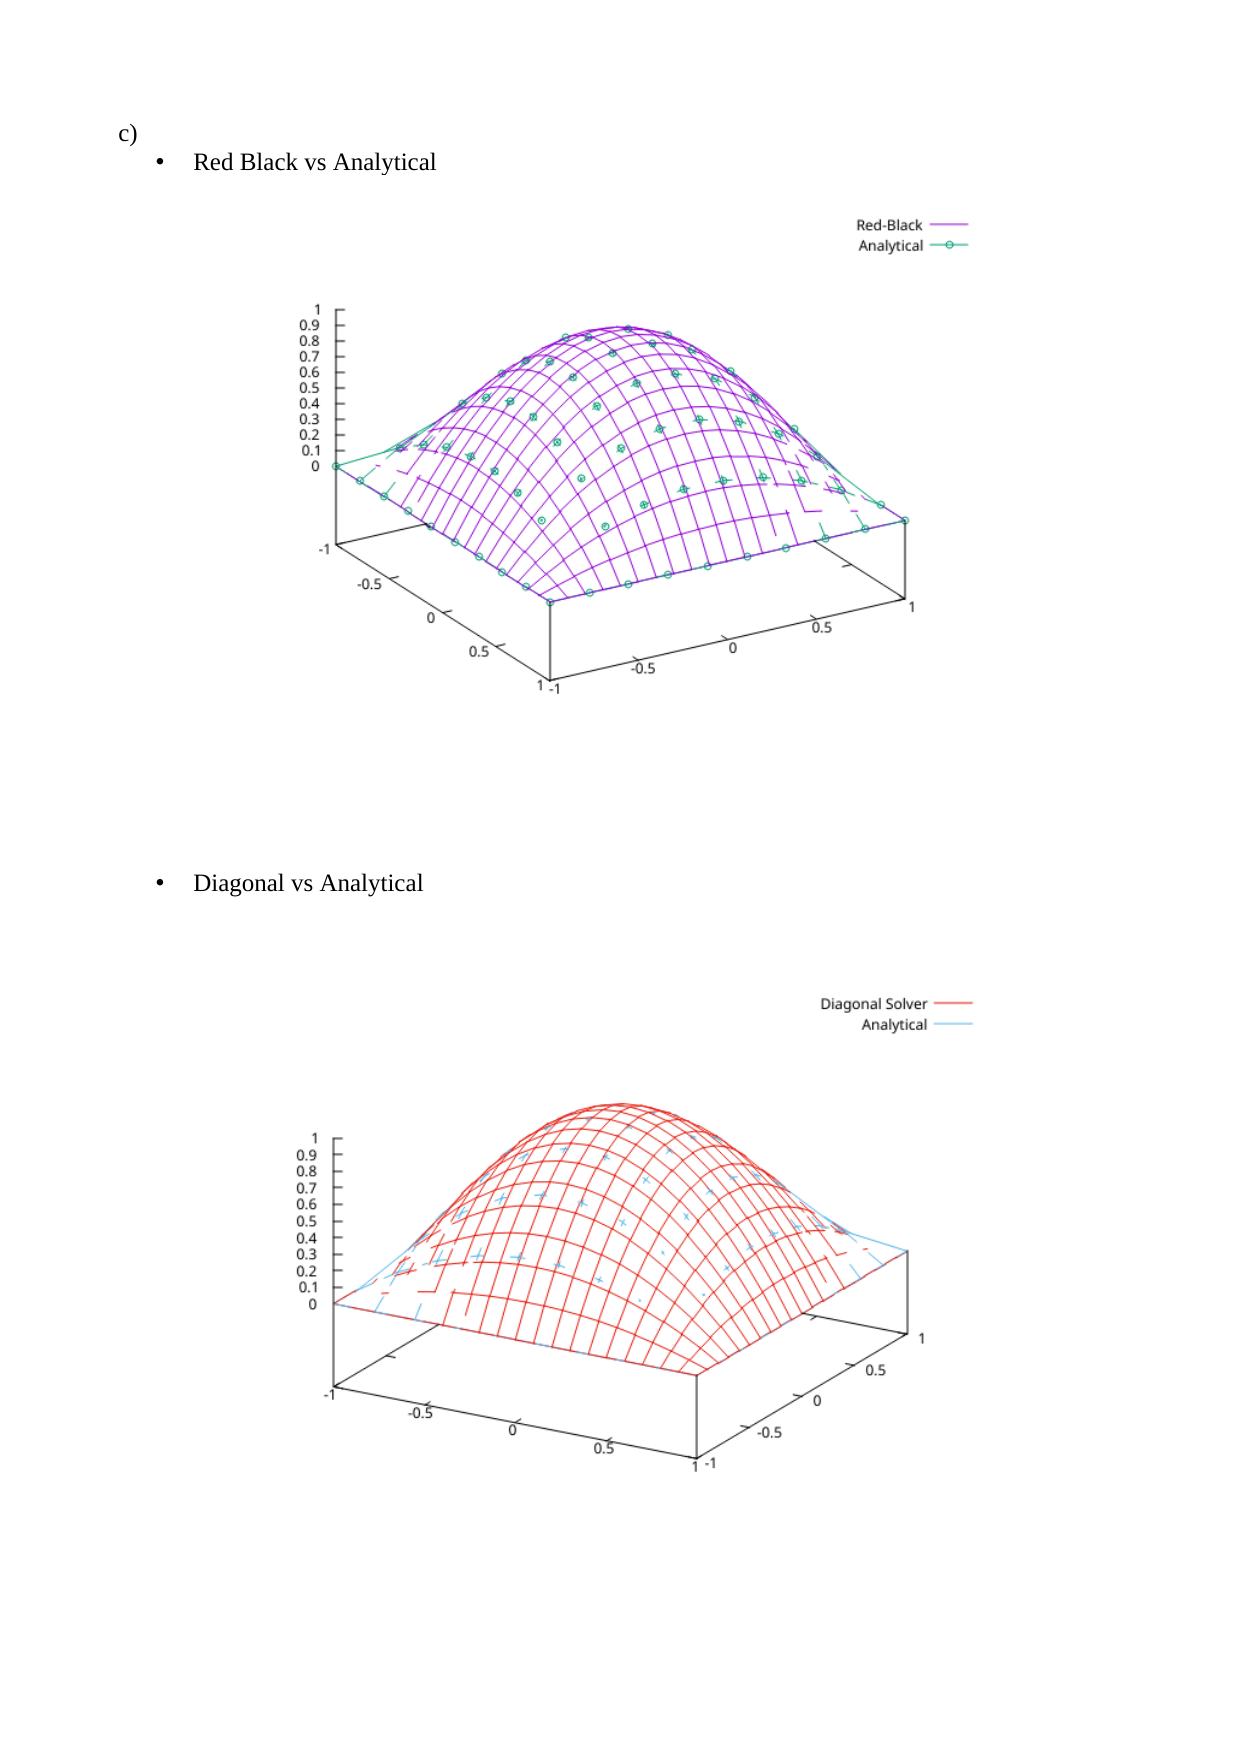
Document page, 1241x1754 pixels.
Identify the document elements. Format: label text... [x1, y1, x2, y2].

list Diagonal vs Analytical [156, 868, 1122, 897]
text c) [118, 118, 1122, 147]
list Red Black vs Analytical [156, 147, 1122, 176]
picture [235, 175, 1005, 753]
picture [230, 954, 1010, 1539]
